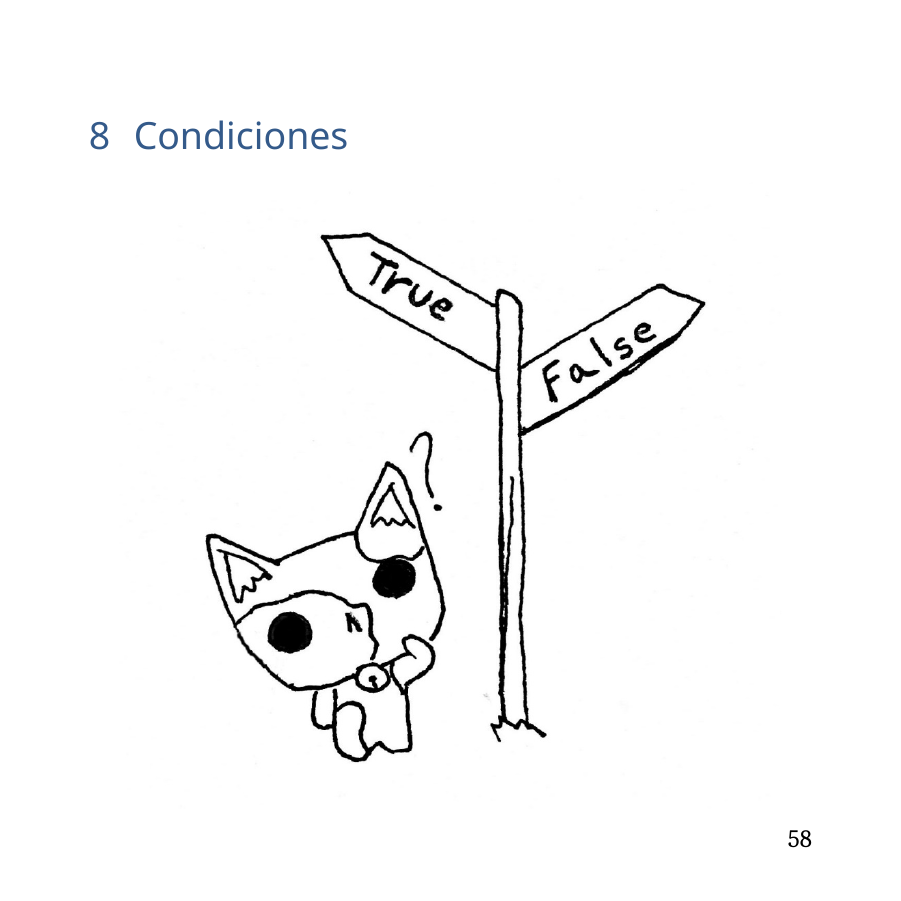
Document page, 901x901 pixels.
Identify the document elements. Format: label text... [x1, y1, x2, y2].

subtitle Condiciones [89, 109, 811, 160]
picture [118, 178, 782, 809]
